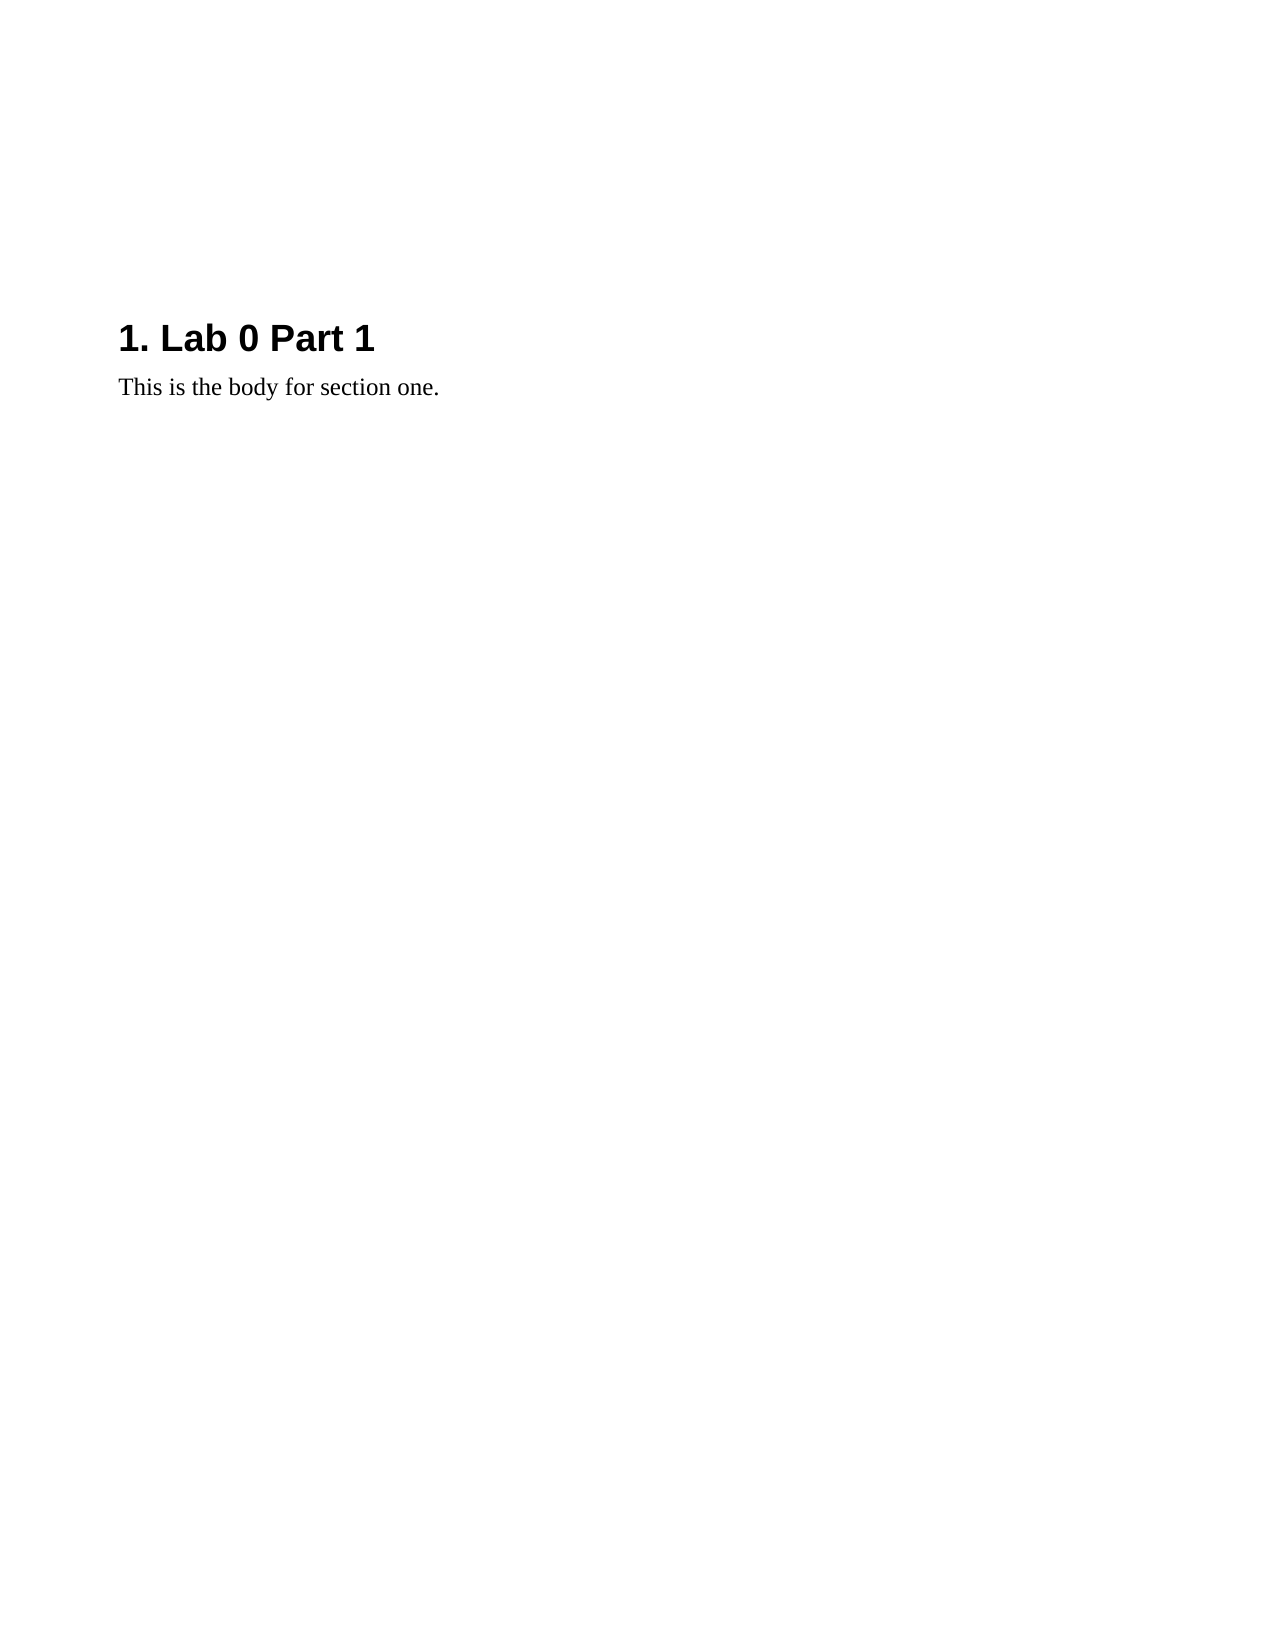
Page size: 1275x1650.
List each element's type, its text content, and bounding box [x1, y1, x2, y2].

subtitle 1. Lab 0 Part 1 [118, 316, 1157, 359]
text This is the body for section one. [118, 372, 1157, 401]
